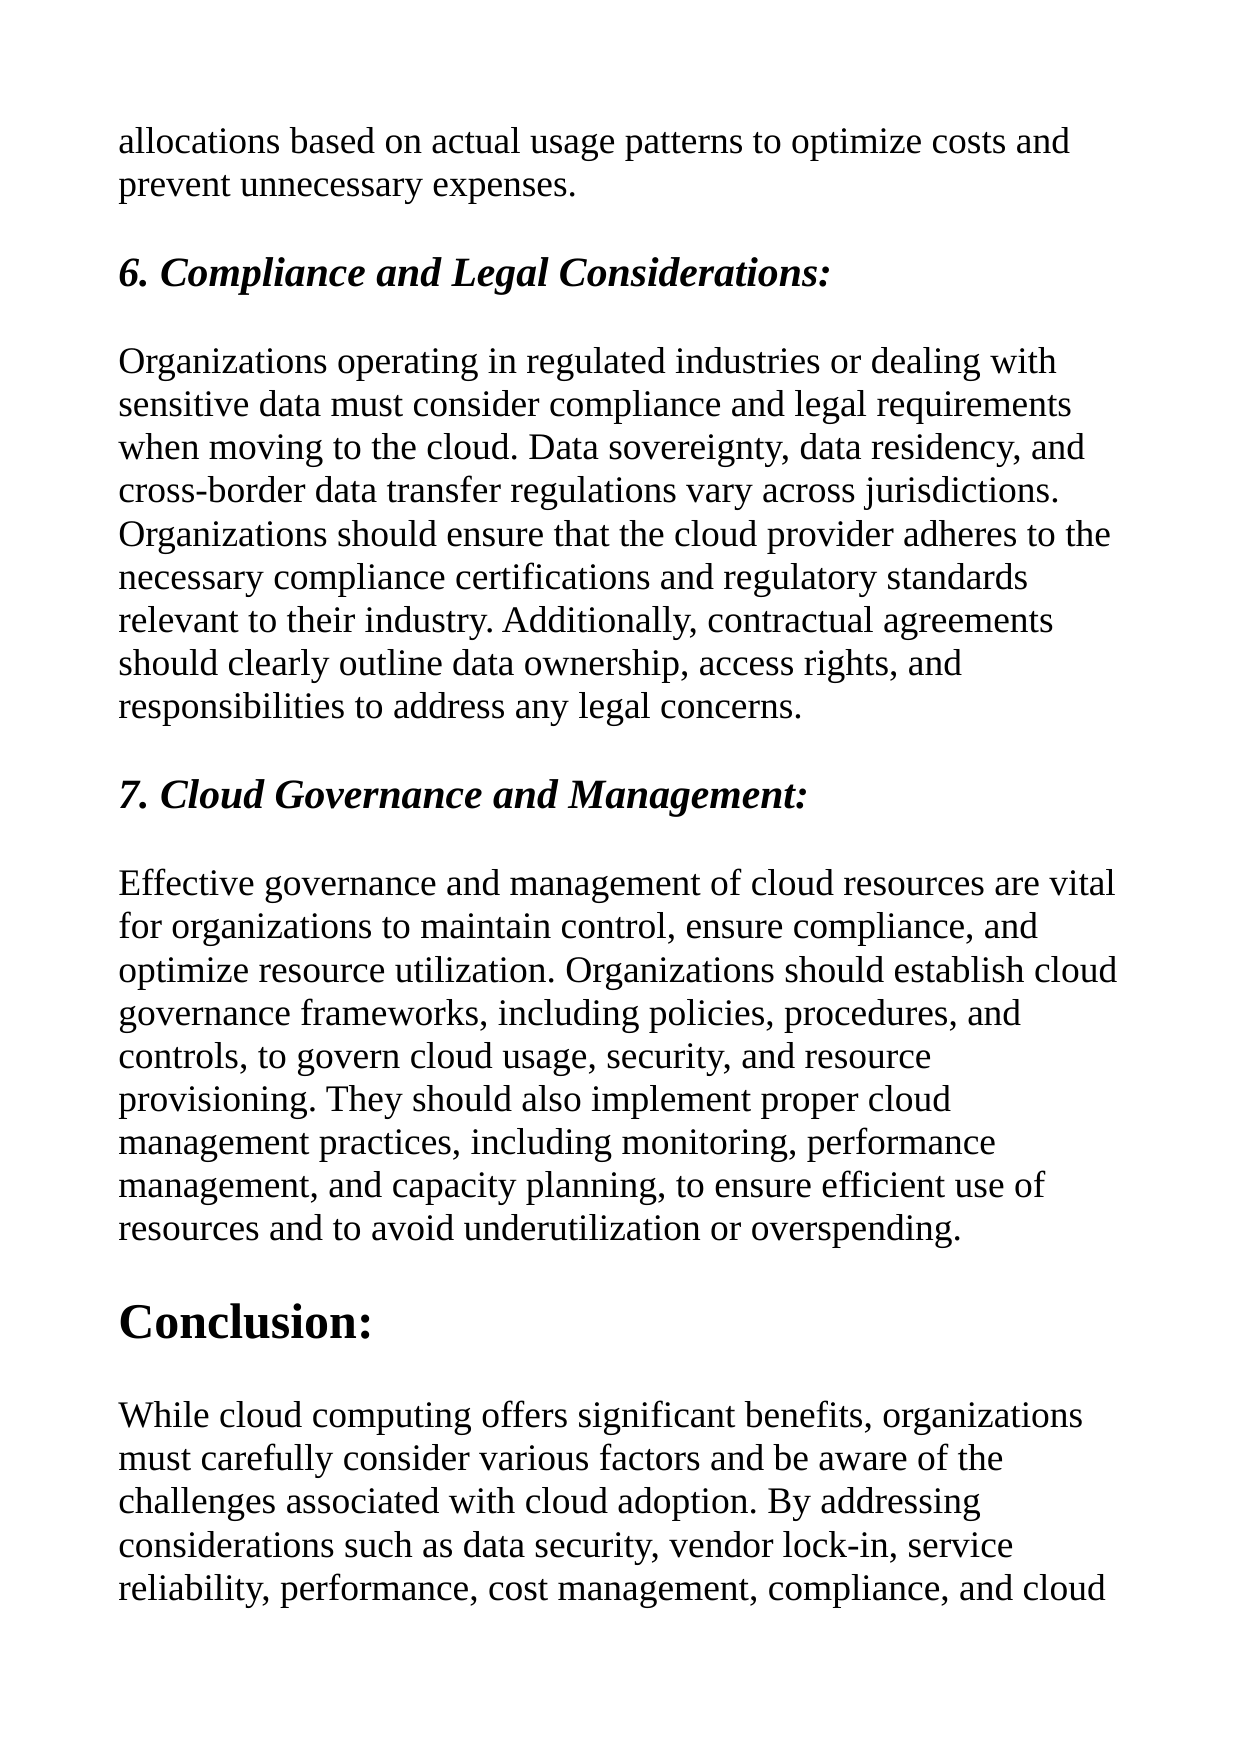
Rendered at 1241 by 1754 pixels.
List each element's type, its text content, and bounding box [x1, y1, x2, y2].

text Conclusion: [118, 1292, 1122, 1349]
text While cloud computing offers significant benefits, organizations must carefully consider various factors and be aware of the challenges associated with cloud adoption. By addressing considerations such as data security, vendor lock-in, service reliability, performance, cost management, compliance, and cloud [118, 1393, 1122, 1608]
text Organizations operating in regulated industries or dealing with sensitive data must consider compliance and legal requirements when moving to the cloud. Data sovereignty, data residency, and cross-border data transfer regulations vary across jurisdictions. Organizations should ensure that the cloud provider adheres to the necessary compliance certifications and regulatory standards relevant to their industry. Additionally, contractual agreements should clearly outline data ownership, access rights, and responsibilities to address any legal concerns. [118, 338, 1122, 727]
text allocations based on actual usage patterns to optimize costs and prevent unnecessary expenses. [118, 118, 1122, 204]
text Effective governance and management of cloud resources are vital for organizations to maintain control, ensure compliance, and optimize resource utilization. Organizations should establish cloud governance frameworks, including policies, procedures, and controls, to govern cloud usage, security, and resource provisioning. They should also implement proper cloud management practices, including monitoring, performance management, and capacity planning, to ensure efficient use of resources and to avoid underutilization or overspending. [118, 861, 1122, 1249]
text 7. Cloud Governance and Management: [118, 770, 1122, 818]
text 6. Compliance and Legal Considerations: [118, 247, 1122, 295]
